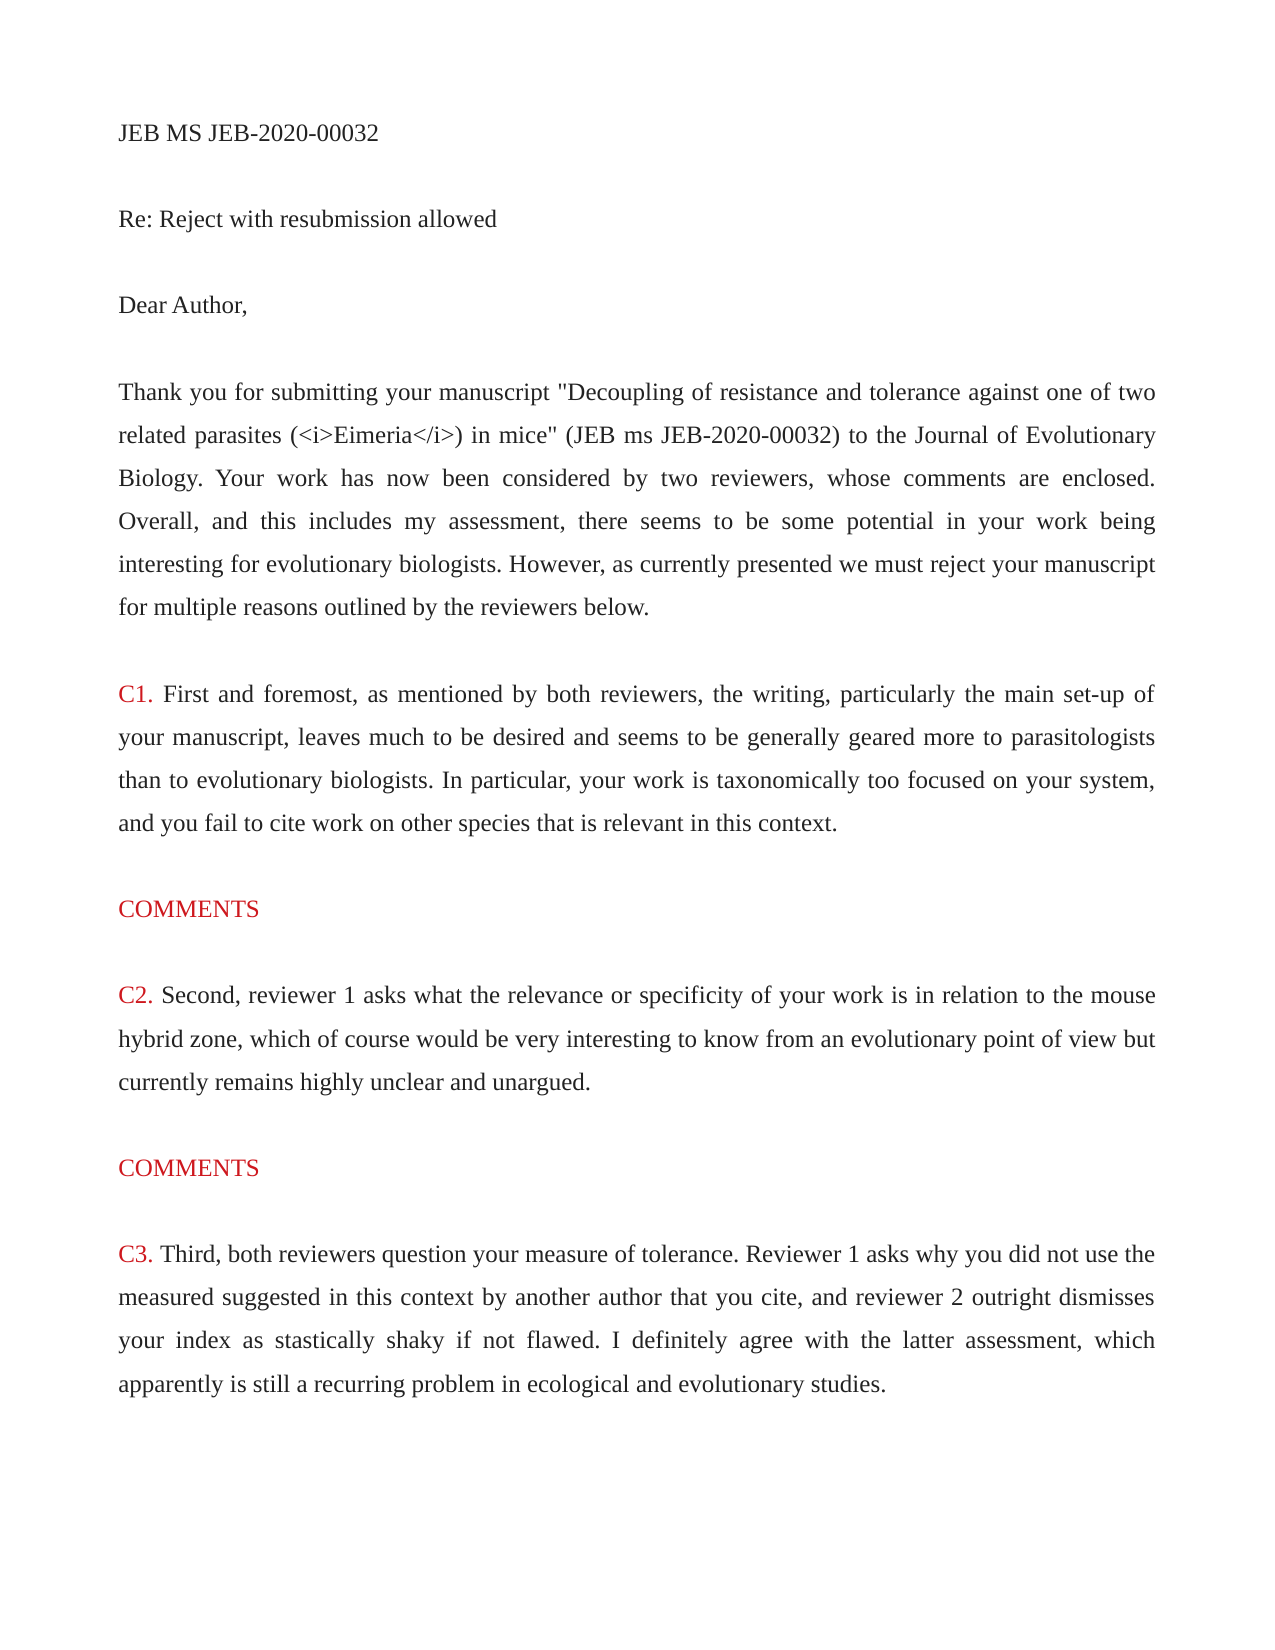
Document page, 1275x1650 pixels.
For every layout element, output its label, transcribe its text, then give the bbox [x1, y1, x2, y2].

text C2. Second, reviewer 1 asks what the relevance or specificity of your work is in relation to the mouse hybrid zone, which of course would be very interesting to know from an evolutionary point of view but currently remains highly unclear and unargued. [118, 937, 1157, 1096]
text COMMENTS [118, 1153, 1157, 1182]
text C3. Third, both reviewers question your measure of tolerance. Reviewer 1 asks why you did not use the measured suggested in this context by another author that you cite, and reviewer 2 outright dismisses your index as stastically shaky if not flawed. I definitely agree with the latter assessment, which apparently is still a recurring problem in ecological and evolutionary studies. [118, 1196, 1157, 1397]
text COMMENTS [118, 894, 1157, 923]
text JEB MS JEB-2020-00032 Re: Reject with resubmission allowed Dear Author, Thank you for submitting your manuscript "Decoupling of resistance and tolerance against one of two related parasites (<i>Eimeria</i>) in mice" (JEB ms JEB-2020-00032) to the Journal of Evolutionary Biology. Your work has now been considered by two reviewers, whose comments are enclosed. Overall, and this includes my assessment, there seems to be some potential in your work being interesting for evolutionary biologists. However, as currently presented we must reject your manuscript for multiple reasons outlined by the reviewers below. C1. First and foremost, as mentioned by both reviewers, the writing, particularly the main set-up of your manuscript, leaves much to be desired and seems to be generally geared more to parasitologists than to evolutionary biologists. In particular, your work is taxonomically too focused on your system, and you fail to cite work on other species that is relevant in this context. [118, 118, 1157, 837]
